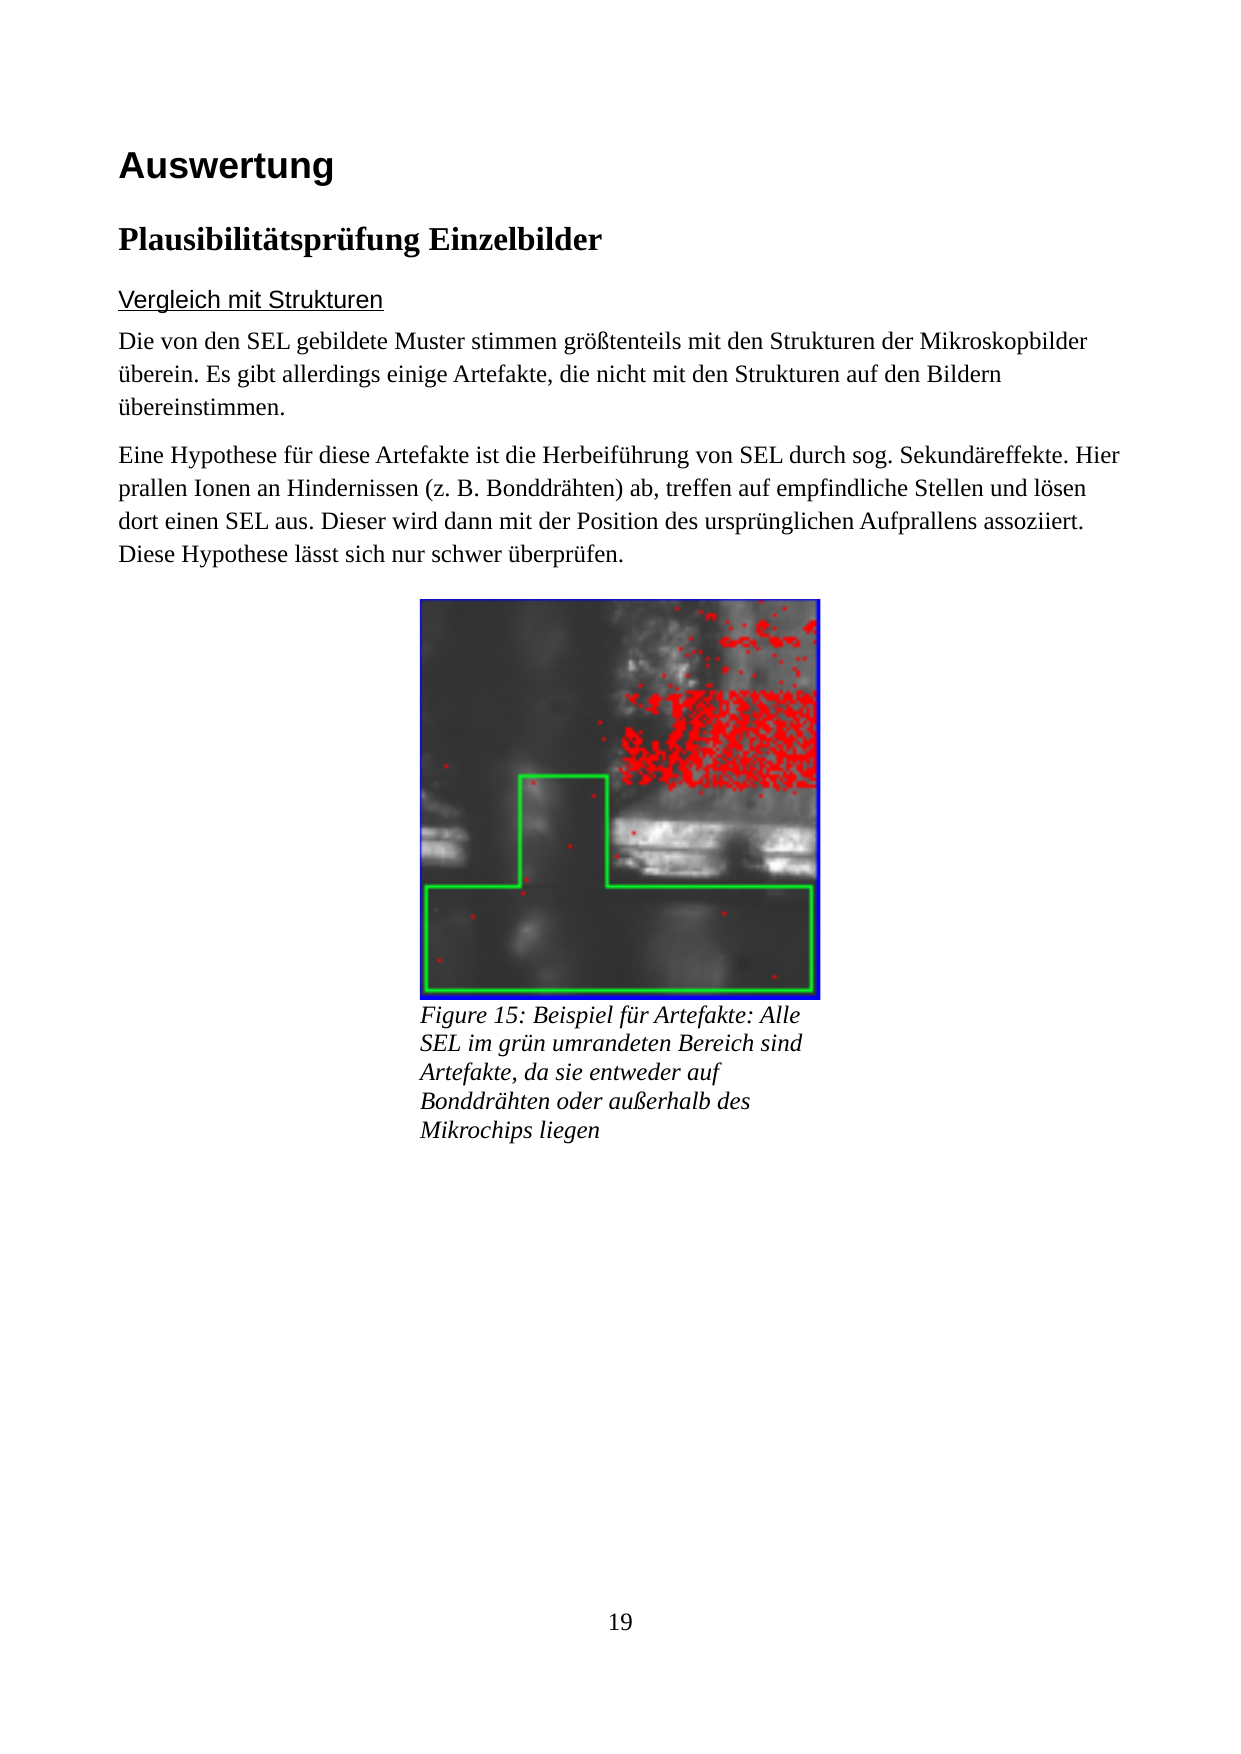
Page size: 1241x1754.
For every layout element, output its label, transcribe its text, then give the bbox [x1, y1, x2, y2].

subtitle Auswertung [118, 143, 1122, 186]
text Figure 15: Beispiel für Artefakte: Alle SEL im grün umrandeten Bereich sind Artefakte, da sie entweder auf Bonddrähten oder außerhalb des Mikrochips liegen [420, 1000, 821, 1143]
text Eine Hypothese für diese Artefakte ist die Herbeiführung von SEL durch sog. Sekundäreffekte. Hier prallen Ionen an Hindernissen (z. B. Bonddrähten) ab, treffen auf empfindliche Stellen und lösen dort einen SEL aus. Dieser wird dann mit der Position des ursprünglichen Aufprallens assoziiert. Diese Hypothese lässt sich nur schwer überprüfen. [118, 440, 1122, 568]
text Die von den SEL gebildete Muster stimmen größtenteils mit den Strukturen der Mikroskopbilder überein. Es gibt allerdings einige Artefakte, die nicht mit den Strukturen auf den Bildern übereinstimmen. [118, 326, 1122, 421]
subtitle Plausibilitätsprüfung Einzelbilder [118, 219, 1122, 258]
picture [419, 599, 821, 1000]
subtitle Vergleich mit Strukturen [118, 285, 1122, 314]
